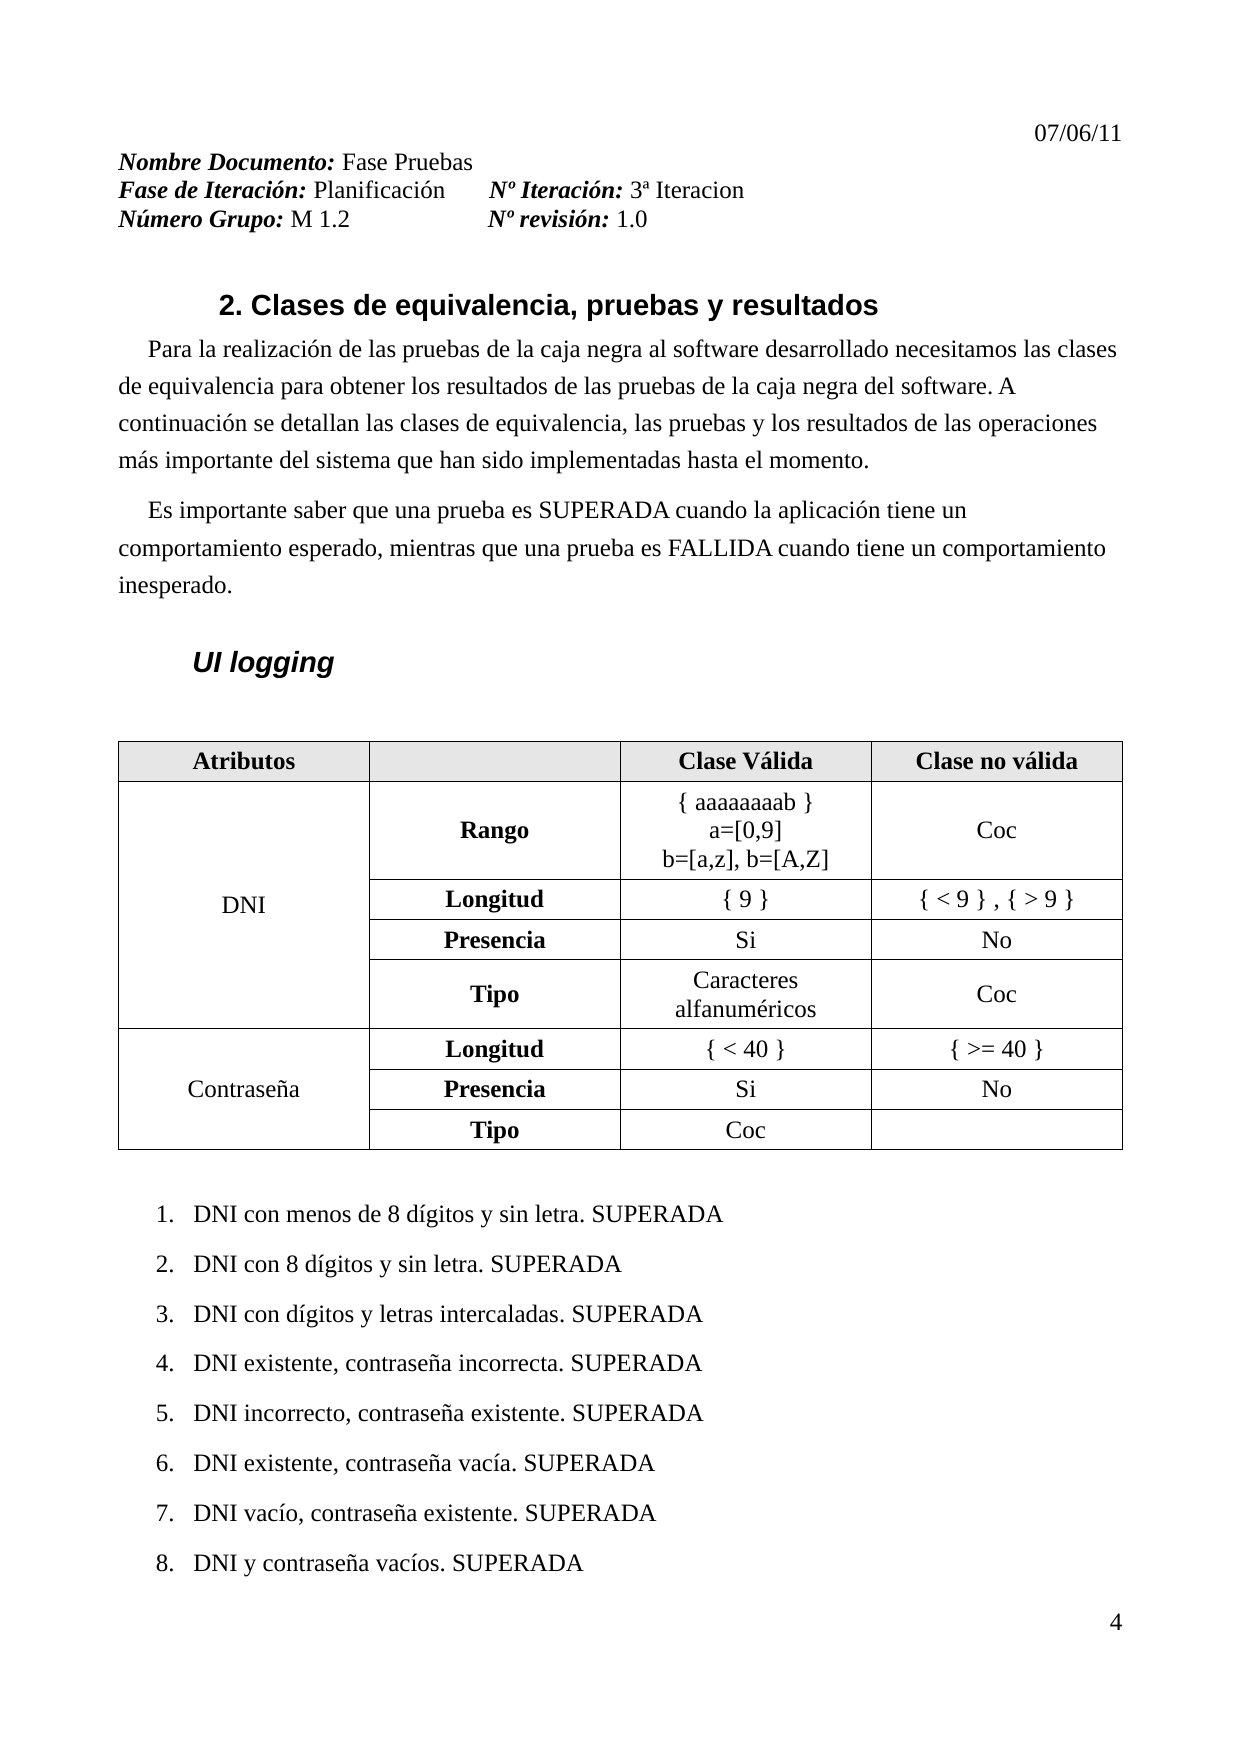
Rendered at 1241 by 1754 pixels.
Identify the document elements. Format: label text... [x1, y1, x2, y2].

table_cell Contraseña [119, 1029, 369, 1149]
list DNI con dígitos y letras intercaladas. SUPERADA [156, 1299, 1122, 1327]
subtitle 2. Clases de equivalencia, pruebas y resultados [163, 288, 1122, 321]
list DNI existente, contraseña incorrecta. SUPERADA [156, 1348, 1122, 1377]
list DNI existente, contraseña vacía. SUPERADA [156, 1448, 1122, 1477]
table_cell Si [621, 1070, 871, 1109]
list DNI con menos de 8 dígitos y sin letra. SUPERADA [156, 1199, 1122, 1228]
table_cell Tipo [370, 1110, 620, 1149]
table_cell Longitud [370, 1029, 620, 1069]
text Es importante saber que una prueba es SUPERADA cuando la aplicación tiene un comportamiento esperado, mientras que una prueba es FALLIDA cuando tiene un comportamiento inesperado. [118, 495, 1122, 599]
table_cell { 9 } [621, 880, 871, 919]
list DNI vacío, contraseña existente. SUPERADA [156, 1498, 1122, 1527]
table_cell { < 40 } [621, 1029, 871, 1069]
table_cell { >= 40 } [872, 1029, 1122, 1069]
list DNI y contraseña vacíos. SUPERADA [156, 1548, 1122, 1576]
table_header Atributos [119, 742, 369, 781]
text Para la realización de las pruebas de la caja negra al software desarrollado necesitamos las clases de equivalencia para obtener los resultados de las pruebas de la caja negra del software. A continuación se detallan las clases de equivalencia, las pruebas y los resultados de las operaciones más importante del sistema que han sido implementadas hasta el momento. [118, 334, 1122, 474]
subtitle UI logging [118, 645, 1122, 678]
list DNI con 8 dígitos y sin letra. SUPERADA [156, 1249, 1122, 1278]
table_cell Presencia [370, 920, 620, 959]
table_cell [872, 1110, 1122, 1149]
table_header Clase Válida [621, 742, 871, 781]
table_cell No [872, 920, 1122, 959]
table_header [370, 742, 620, 781]
table_cell Tipo [370, 960, 620, 1028]
table_cell { < 9 } , { > 9 } [872, 880, 1122, 919]
table_cell Caracteres alfanuméricos [621, 960, 871, 1028]
table_cell DNI [119, 782, 369, 1028]
table_cell Coc [872, 782, 1122, 879]
table_cell No [872, 1070, 1122, 1109]
table_cell Rango [370, 782, 620, 879]
table_cell { aaaaaaaab } a=[0,9] b=[a,z], b=[A,Z] [621, 782, 871, 879]
table_cell Coc [872, 960, 1122, 1028]
table_cell Coc [621, 1110, 871, 1149]
table_cell Si [621, 920, 871, 959]
table_header Clase no válida [872, 742, 1122, 781]
list DNI incorrecto, contraseña existente. SUPERADA [156, 1398, 1122, 1427]
table_cell Presencia [370, 1070, 620, 1109]
table_cell Longitud [370, 880, 620, 919]
